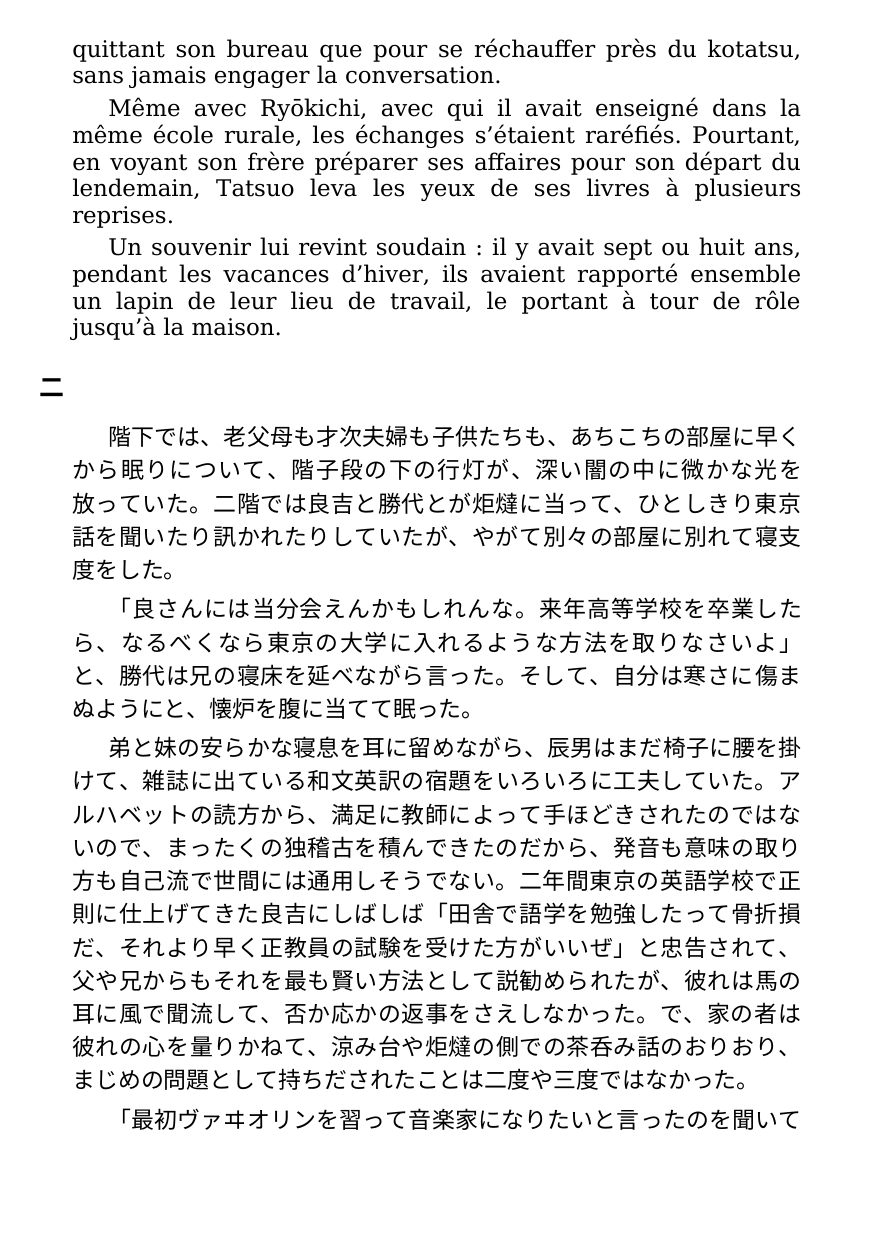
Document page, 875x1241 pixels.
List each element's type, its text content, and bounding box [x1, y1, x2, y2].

text Même avec Ryōkichi, avec qui il avait enseigné dans la même école rurale, les échanges s’étaient raréfiés. Pourtant, en voyant son frère préparer ses affaires pour son départ du lendemain, Tatsuo leva les yeux de ses livres à plusieurs reprises. [72, 95, 802, 229]
text 階下では、老父母も才次夫婦も子供たちも、あちこちの部屋に早くから眠りについて、階子段の下の行灯が、深い闇の中に微かな光を放っていた。二階では良吉と勝代とが炬燵に当って、ひとしきり東京話を聞いたり訊かれたりしていたが、やがて別々の部屋に別れて寝支度をした。 [72, 419, 802, 585]
subtitle 二 [36, 365, 838, 407]
text quittant son bureau que pour se réchauffer près du kotatsu, sans jamais engager la conversation. [72, 36, 802, 89]
text 「良さんには当分会えんかもしれんな。来年高等学校を卒業したら、なるべくなら東京の大学に入れるような方法を取りなさいよ」と、勝代は兄の寝床を延べながら言った。そして、自分は寒さに傷まぬようにと、懐炉を腹に当てて眠った。 [72, 591, 802, 724]
text 「最初ヴァヰオリンを習って音楽家になりたいと言ったのを聞いて [72, 1101, 802, 1135]
text Un souvenir lui revint soudain : il y avait sept ou huit ans, pendant les vacances d’hiver, ils avaient rapporté ensemble un lapin de leur lieu de travail, le portant à tour de rôle jusqu’à la maison. [72, 234, 802, 341]
text 弟と妹の安らかな寝息を耳に留めながら、辰男はまだ椅子に腰を掛けて、雑誌に出ている和文英訳の宿題をいろいろに工夫していた。アルハベットの読方から、満足に教師によって手ほどきされたのではないので、まったくの独稽古を積んできたのだから、発音も意味の取り方も自己流で世間には通用しそうでない。二年間東京の英語学校で正則に仕上げてきた良吉にしばしば「田舎で語学を勉強したって骨折損だ、それより早く正教員の試験を受けた方がいいぜ」と忠告されて、父や兄からもそれを最も賢い方法として説勧められたが、彼れは馬の耳に風で聞流して、否か応かの返事をさえしなかった。で、家の者は彼れの心を量りかねて、涼み台や炬燵の側での茶呑み話のおりおり、まじめの問題として持ちだされたことは二度や三度ではなかった。 [72, 730, 802, 1096]
